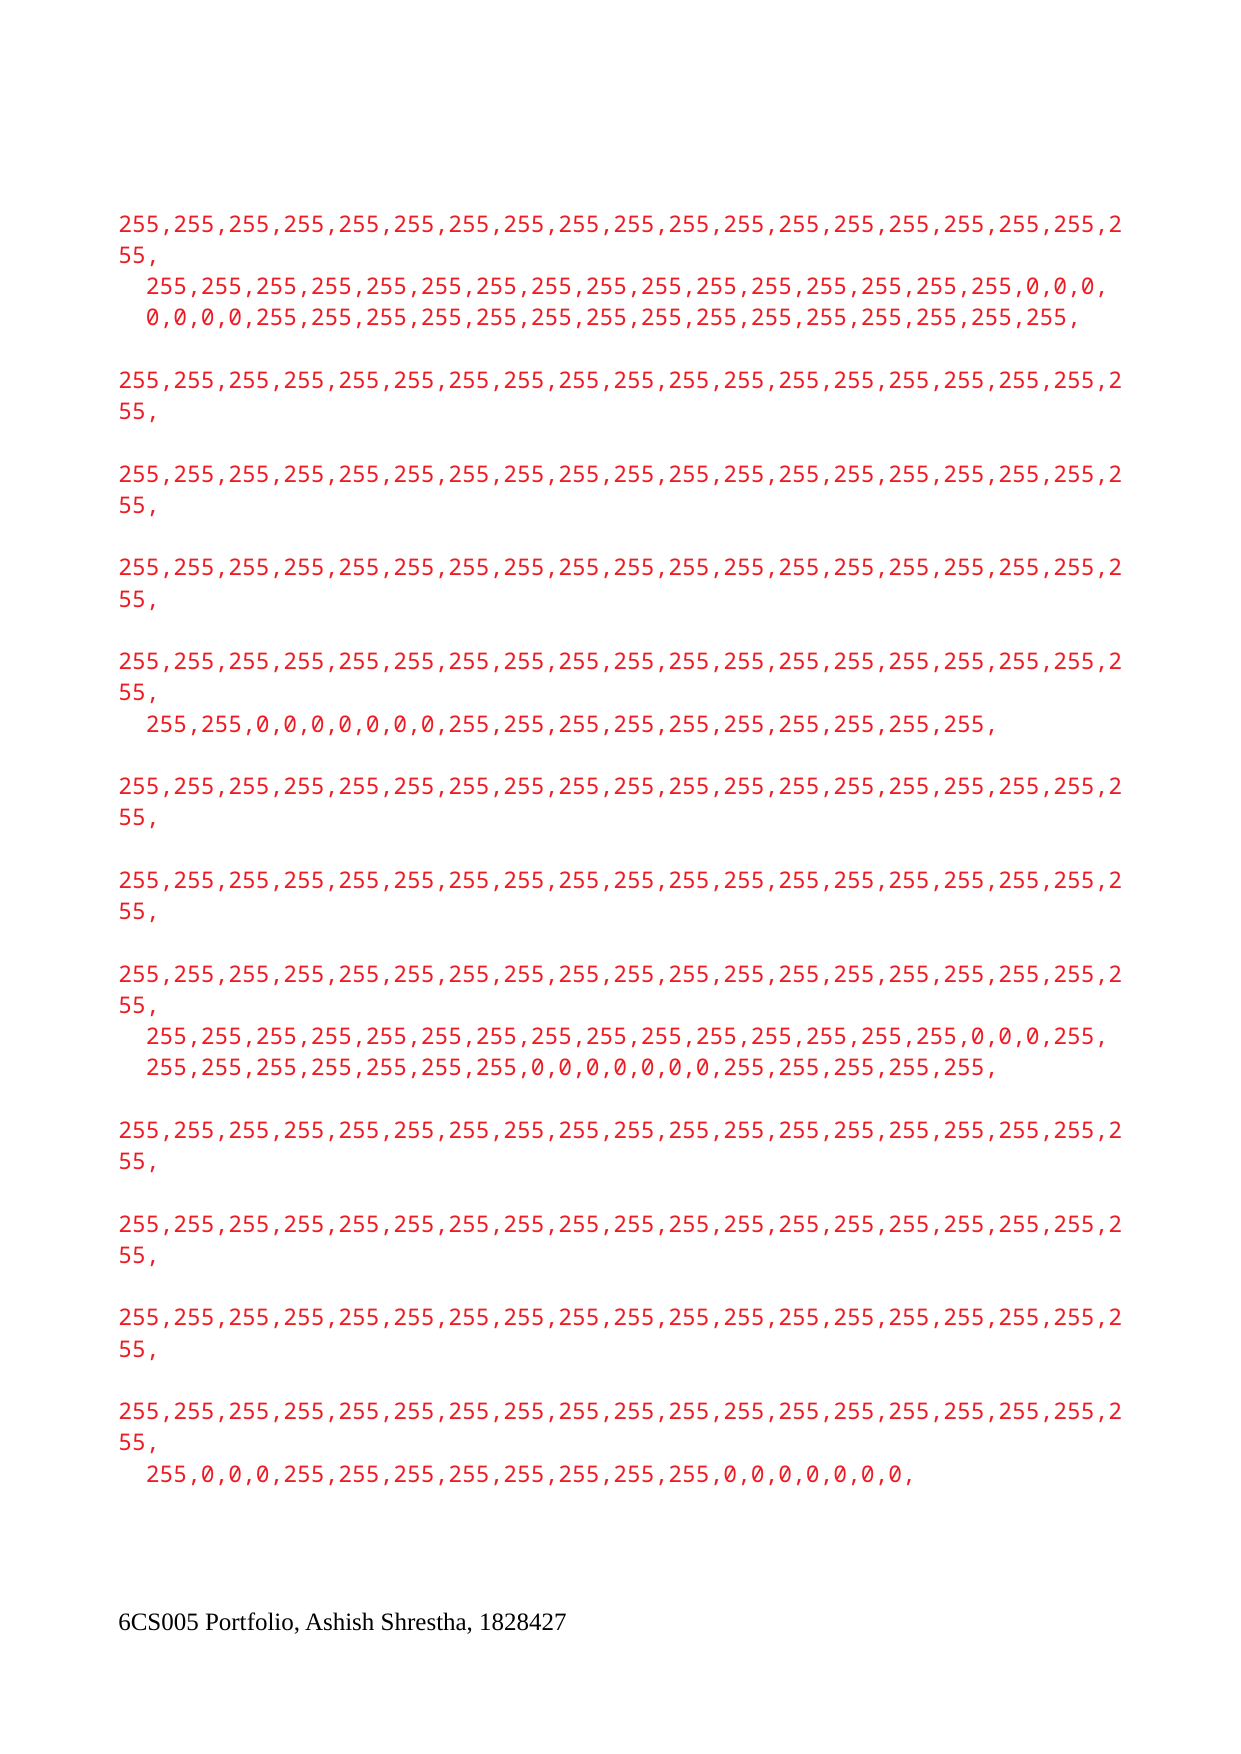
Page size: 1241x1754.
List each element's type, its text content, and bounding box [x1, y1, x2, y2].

text 255,255,255,255,255,255,255,255,255,255,255,255,255,255,255,255,255,255,255, [118, 1176, 1122, 1270]
text 255,255,255,255,255,255,255,255,255,255,255,255,255,255,255,255,255,255,255, [118, 426, 1122, 520]
text 255,255,0,0,0,0,0,0,0,255,255,255,255,255,255,255,255,255,255, [118, 708, 1122, 739]
text 255,255,255,255,255,255,255,255,255,255,255,255,255,255,255,255,255,255,255, [118, 739, 1122, 833]
text 255,255,255,255,255,255,255,255,255,255,255,255,255,255,255,0,0,0,255, [118, 1020, 1122, 1051]
text 255,255,255,255,255,255,255,255,255,255,255,255,255,255,255,255,255,255,255, [118, 833, 1122, 926]
text 255,255,255,255,255,255,255,255,255,255,255,255,255,255,255,255,0,0,0, [118, 270, 1122, 301]
text 255,255,255,255,255,255,255,255,255,255,255,255,255,255,255,255,255,255,255, [118, 926, 1122, 1020]
text 255,0,0,0,255,255,255,255,255,255,255,255,0,0,0,0,0,0,0, [118, 1458, 1122, 1489]
text 255,255,255,255,255,255,255,255,255,255,255,255,255,255,255,255,255,255,255, [118, 614, 1122, 708]
text 255,255,255,255,255,255,255,255,255,255,255,255,255,255,255,255,255,255,255, [118, 1083, 1122, 1176]
text 255,255,255,255,255,255,255,255,255,255,255,255,255,255,255,255,255,255,255, [118, 520, 1122, 614]
text 0,0,0,0,255,255,255,255,255,255,255,255,255,255,255,255,255,255,255, [118, 301, 1122, 333]
text 255,255,255,255,255,255,255,255,255,255,255,255,255,255,255,255,255,255,255, [118, 1364, 1122, 1458]
text 255,255,255,255,255,255,255,0,0,0,0,0,0,0,255,255,255,255,255, [118, 1051, 1122, 1083]
text 255,255,255,255,255,255,255,255,255,255,255,255,255,255,255,255,255,255,255, [118, 176, 1122, 270]
text 255,255,255,255,255,255,255,255,255,255,255,255,255,255,255,255,255,255,255, [118, 333, 1122, 426]
text 255,255,255,255,255,255,255,255,255,255,255,255,255,255,255,255,255,255,255, [118, 1270, 1122, 1364]
